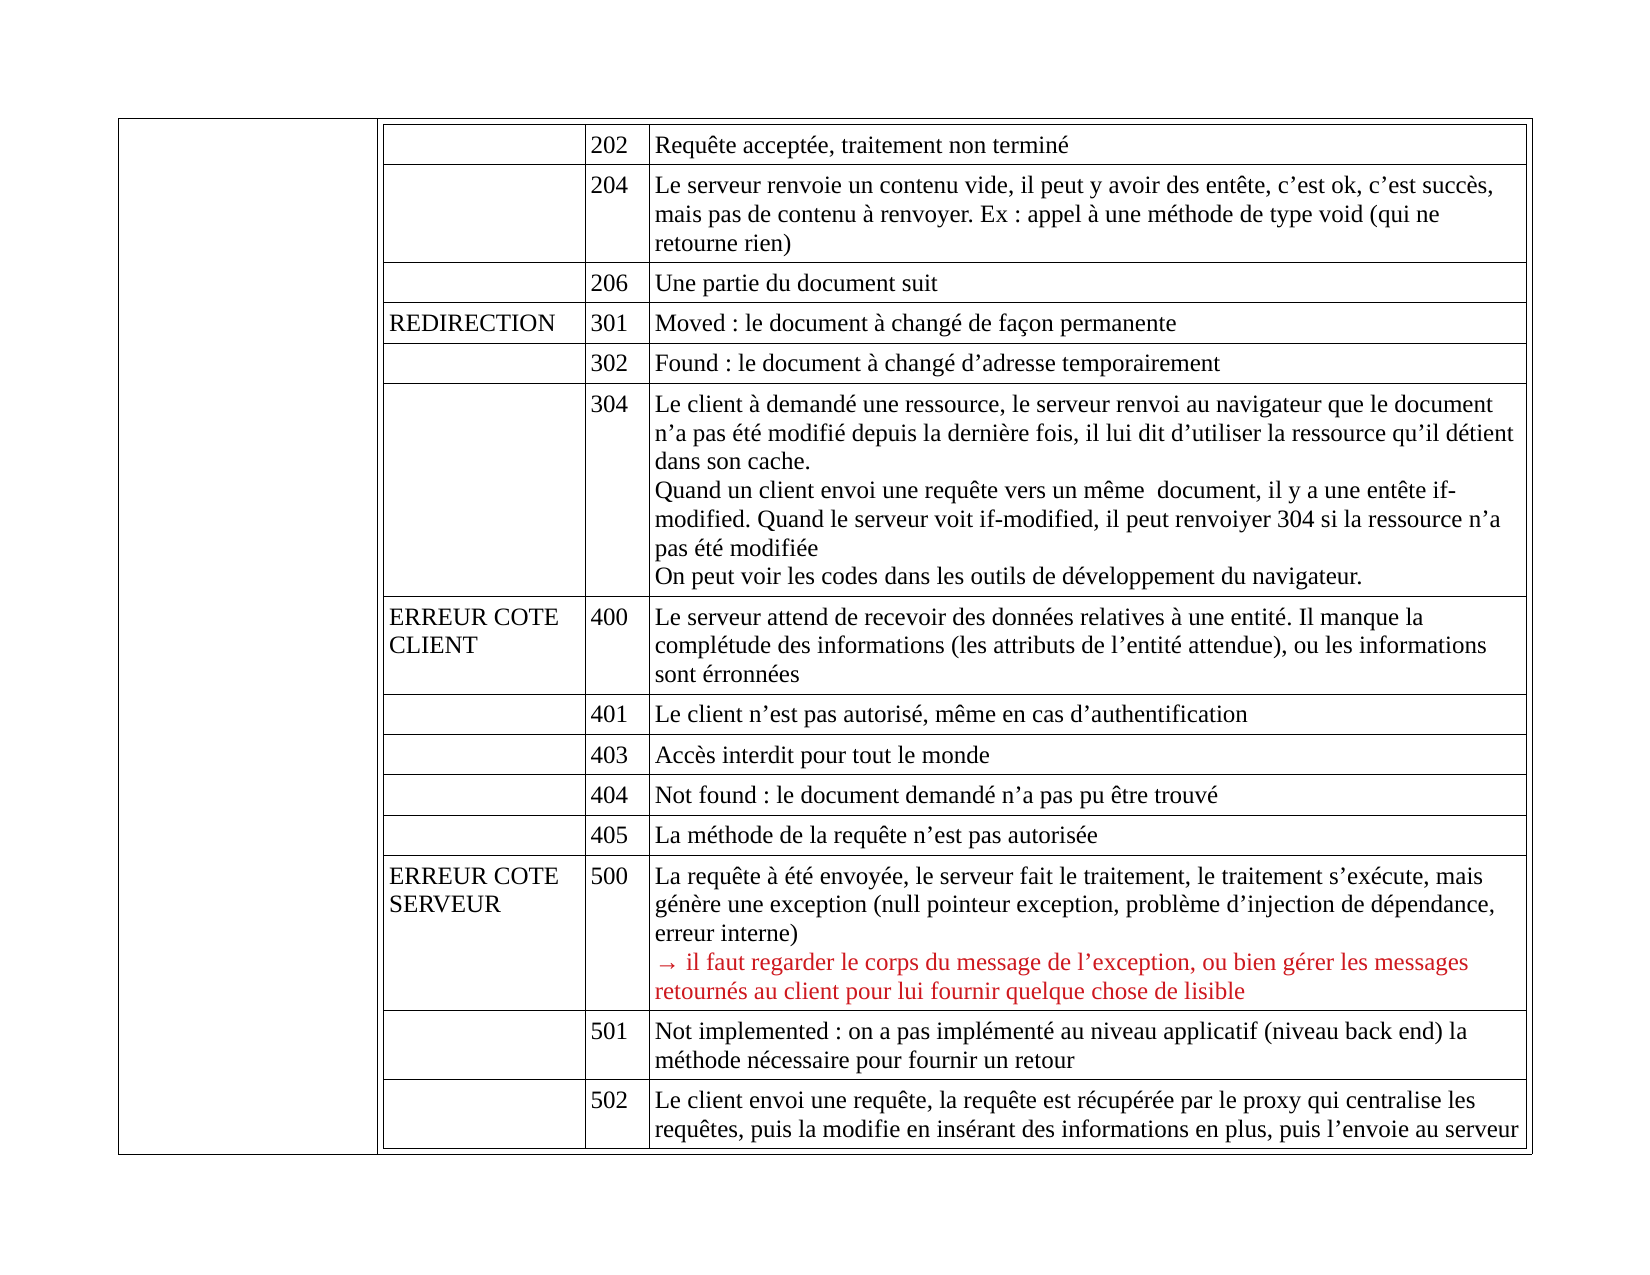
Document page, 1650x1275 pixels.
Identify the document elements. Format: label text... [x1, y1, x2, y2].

table_cell ERREUR COTE SERVEUR [384, 856, 585, 1010]
table_cell 403 [586, 735, 649, 774]
table_cell Found : le document à changé d’adresse temporairement [650, 344, 1526, 383]
table_cell [378, 119, 1532, 1154]
table_cell Moved : le document à changé de façon permanente [650, 303, 1526, 343]
table_cell 500 [586, 856, 649, 1010]
table_cell [384, 1080, 585, 1148]
table_cell [119, 119, 377, 1154]
table_cell 301 [586, 303, 649, 343]
table_cell Not implemented : on a pas implémenté au niveau applicatif (niveau back end) la méthode nécessaire pour fournir un retour [650, 1011, 1526, 1079]
table_cell Requête acceptée, traitement non terminé [650, 125, 1526, 164]
table_cell 502 [586, 1080, 649, 1148]
table_cell [384, 816, 585, 855]
table_cell Le client n’est pas autorisé, même en cas d’authentification [650, 695, 1526, 734]
table_cell [384, 344, 585, 383]
table_cell Le serveur attend de recevoir des données relatives à une entité. Il manque la complétude des informations (les attributs de l’entité attendue), ou les informations sont érronnées [650, 597, 1526, 694]
table_cell La requête à été envoyée, le serveur fait le traitement, le traitement s’exécute, mais génère une exception (null pointeur exception, problème d’injection de dépendance, erreur interne) → il faut regarder le corps du message de l’exception, ou bien gérer les messages retournés au client pour lui fournir quelque chose de lisible [650, 856, 1526, 1010]
table_cell 400 [586, 597, 649, 694]
table_cell Le client à demandé une ressource, le serveur renvoi au navigateur que le document n’a pas été modifié depuis la dernière fois, il lui dit d’utiliser la ressource qu’il détient dans son cache. Quand un client envoi une requête vers un même document, il y a une entête if-modified. Quand le serveur voit if-modified, il peut renvoiyer 304 si la ressource n’a pas été modifiée On peut voir les codes dans les outils de développement du navigateur. [650, 384, 1526, 596]
table_cell 405 [586, 816, 649, 855]
table_cell 404 [586, 775, 649, 814]
table_cell 304 [586, 384, 649, 596]
table_cell 206 [586, 263, 649, 302]
table_cell [384, 384, 585, 596]
table_cell Accès interdit pour tout le monde [650, 735, 1526, 774]
table_cell [384, 263, 585, 302]
table_cell [384, 695, 585, 734]
table_cell [384, 735, 585, 774]
table_cell [384, 165, 585, 262]
table_cell REDIRECTION [384, 303, 585, 343]
table_cell 202 [586, 125, 649, 164]
table_cell Le serveur renvoie un contenu vide, il peut y avoir des entête, c’est ok, c’est succès, mais pas de contenu à renvoyer. Ex : appel à une méthode de type void (qui ne retourne rien) [650, 165, 1526, 262]
table_cell La méthode de la requête n’est pas autorisée [650, 816, 1526, 855]
table_cell Une partie du document suit [650, 263, 1526, 302]
table_cell 401 [586, 695, 649, 734]
table_cell [384, 1011, 585, 1079]
table_cell 204 [586, 165, 649, 262]
table_cell Not found : le document demandé n’a pas pu être trouvé [650, 775, 1526, 814]
table_cell 302 [586, 344, 649, 383]
table_cell ERREUR COTE CLIENT [384, 597, 585, 694]
table_cell [384, 775, 585, 814]
table_cell Le client envoi une requête, la requête est récupérée par le proxy qui centralise les requêtes, puis la modifie en insérant des informations en plus, puis l’envoie au serveur [650, 1080, 1526, 1148]
table_cell [384, 125, 585, 164]
table_cell 501 [586, 1011, 649, 1079]
